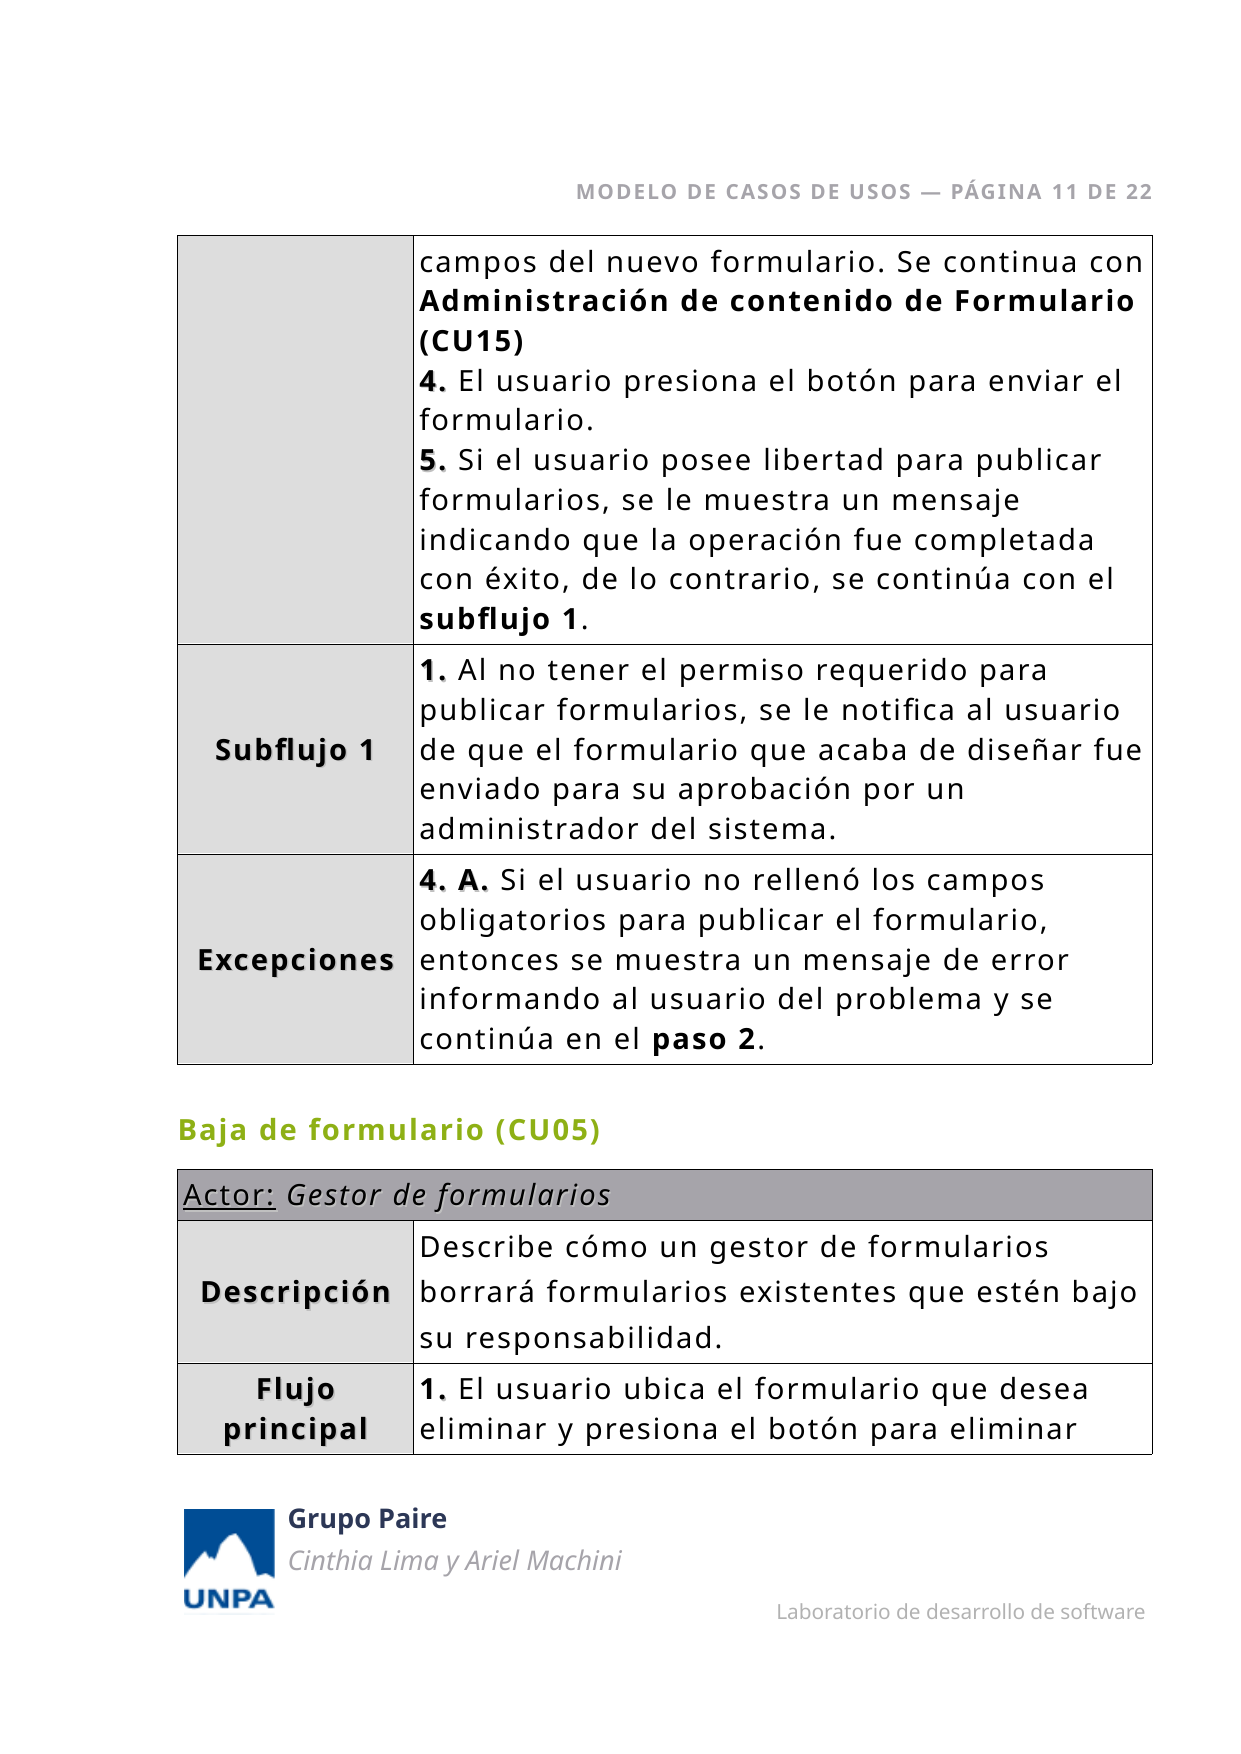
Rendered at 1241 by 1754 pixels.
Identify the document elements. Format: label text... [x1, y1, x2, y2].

picture [184, 1509, 275, 1615]
text Baja de formulario (CU05) [177, 1109, 1152, 1149]
table_cell 4. A. Si el usuario no rellenó los campos obligatorios para publicar el formulario, entonces se muestra un mensaje de error informando al usuario del problema y se continúa en el paso 2. [414, 855, 1152, 1063]
table_cell Descripción [178, 1221, 413, 1362]
table_cell 1. Al no tener el permiso requerido para publicar formularios, se le notifica al usuario de que el formulario que acaba de diseñar fue enviado para su aprobación por un administrador del sistema. [414, 645, 1152, 853]
table_cell [178, 236, 413, 643]
table_cell 1. El usuario ubica el formulario que desea eliminar y presiona el botón para eliminar [414, 1364, 1152, 1453]
table_cell Flujo principal [178, 1364, 413, 1453]
table_cell Excepciones [178, 855, 413, 1063]
table_cell Subflujo 1 [178, 645, 413, 853]
table_header Actor: Gestor de formularios [178, 1170, 1152, 1220]
table_cell campos del nuevo formulario. Se continua con Administración de contenido de Formulario (CU15) 4. El usuario presiona el botón para enviar el formulario. 5. Si el usuario posee libertad para publicar formularios, se le muestra un mensaje indicando que la operación fue completada con éxito, de lo contrario, se continúa con el subflujo 1. [414, 236, 1152, 643]
table_cell Describe cómo un gestor de formularios borrará formularios existentes que estén bajo su responsabilidad. [414, 1221, 1152, 1362]
